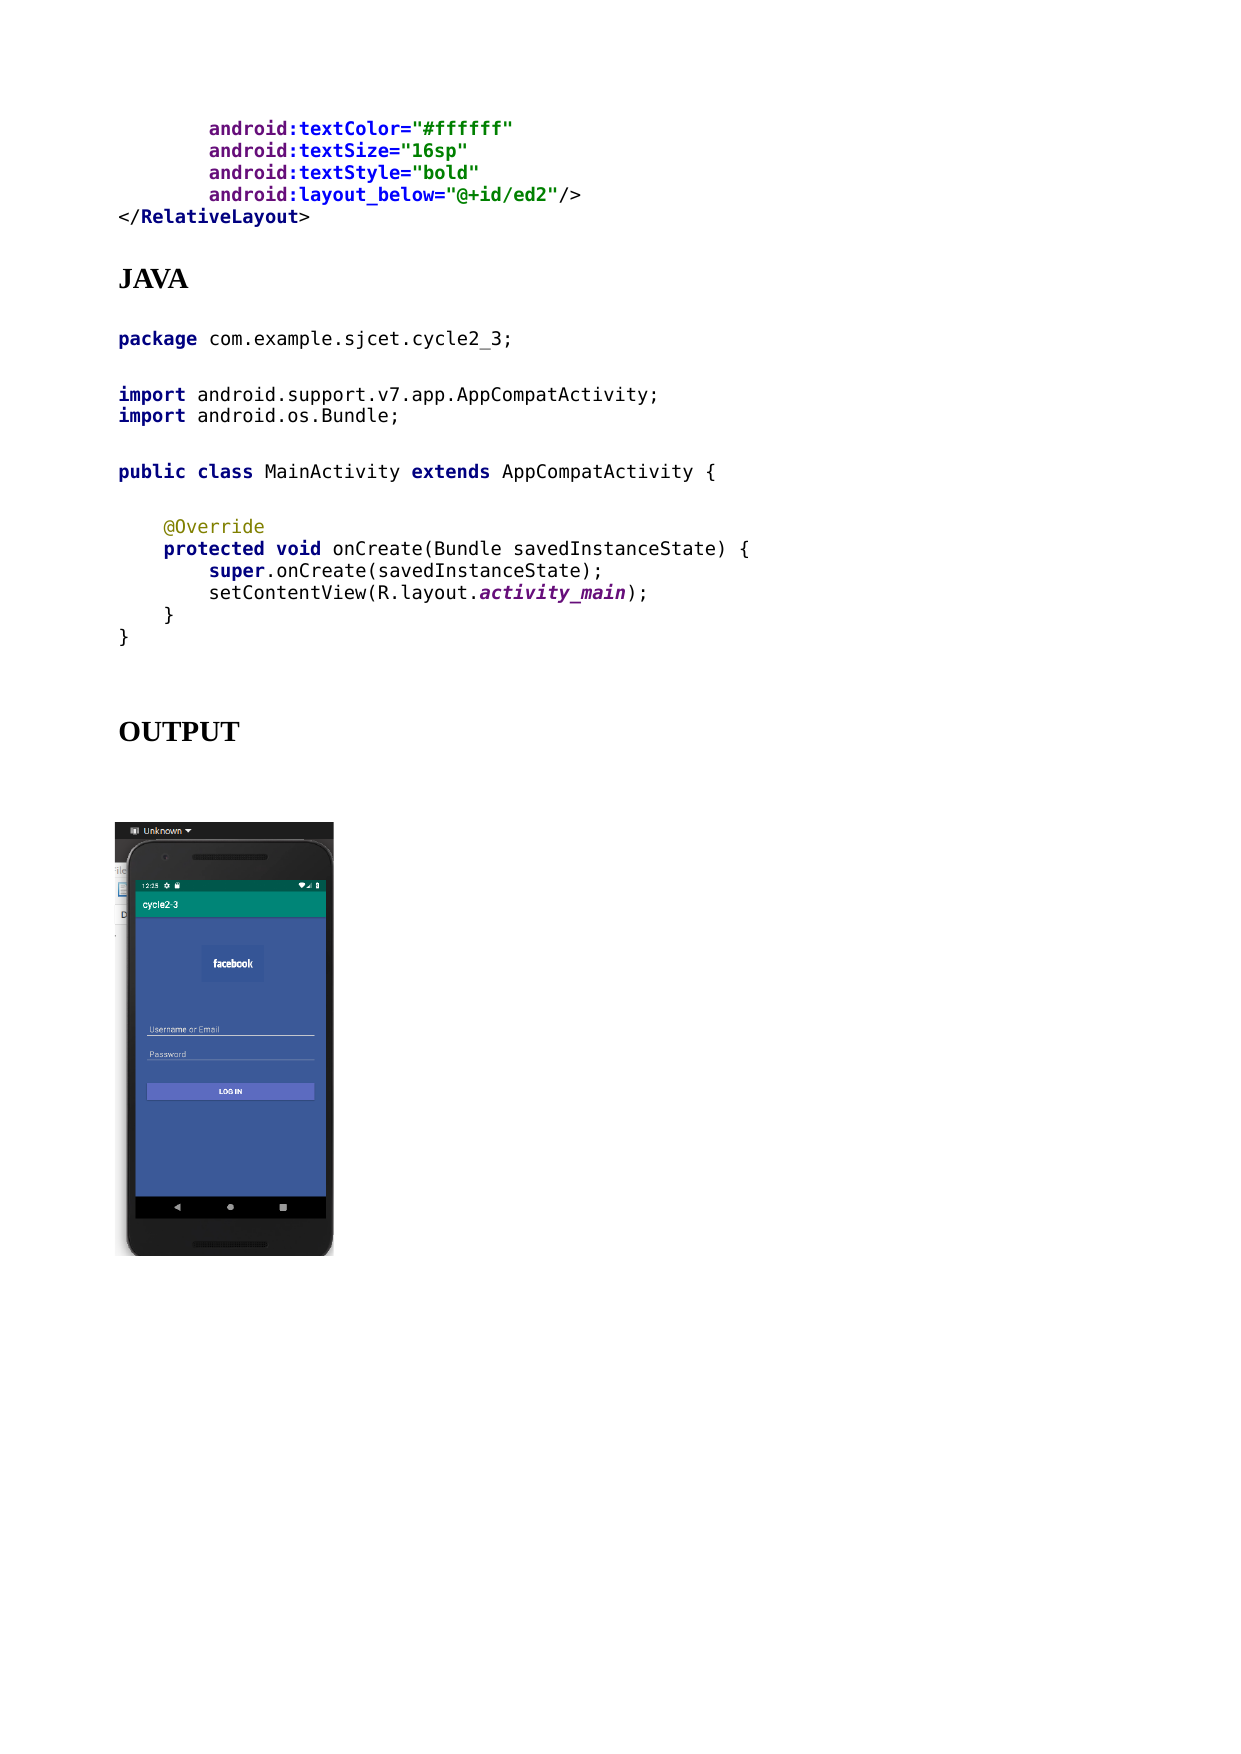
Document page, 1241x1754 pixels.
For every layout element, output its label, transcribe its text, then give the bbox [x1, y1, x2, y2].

text JAVA [118, 261, 1122, 294]
text OUTPUT [118, 714, 1122, 748]
text package com.example.sjcet.cycle2_3; import android.support.v7.app.AppCompatActivity; import android.os.Bundle; public class MainActivity extends AppCompatActivity { @Override protected void onCreate(Bundle savedInstanceState) { super.onCreate(savedInstanceState); setContentView(R.layout.activity_main); } } [118, 328, 1122, 647]
text android:textColor="#ffffff" android:textSize="16sp" android:textStyle="bold" android:layout_below="@+id/ed2"/> </RelativeLayout> [118, 118, 1122, 227]
picture [114, 822, 140, 1256]
